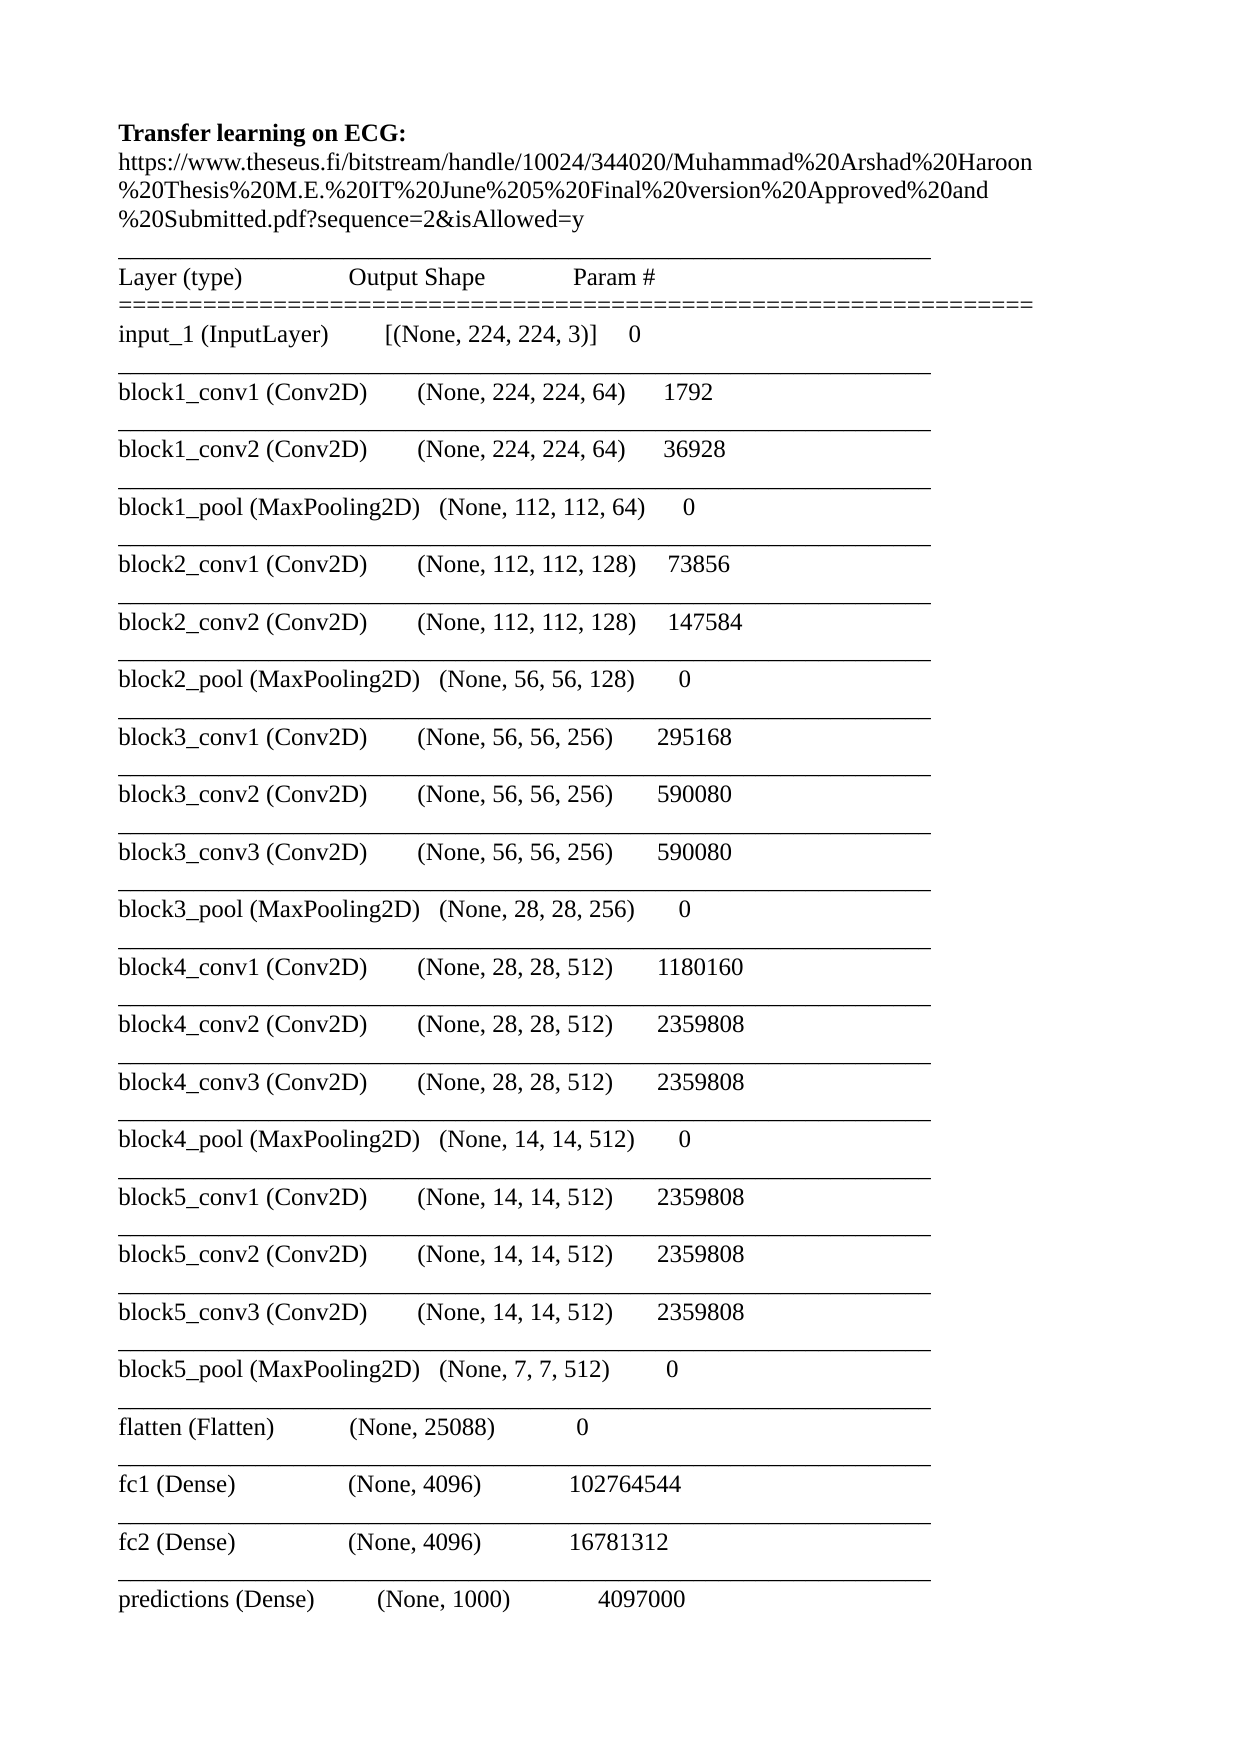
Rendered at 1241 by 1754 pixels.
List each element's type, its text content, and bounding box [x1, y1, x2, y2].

text _________________________________________________________________ [118, 1556, 1122, 1584]
text _________________________________________________________________ [118, 1441, 1122, 1469]
text _________________________________________________________________ [118, 1268, 1122, 1297]
text block2_conv2 (Conv2D) (None, 112, 112, 128) 147584 [118, 607, 1122, 636]
text block3_conv3 (Conv2D) (None, 56, 56, 256) 590080 [118, 837, 1122, 866]
text Transfer learning on ECG: [118, 118, 1122, 147]
text block5_pool (MaxPooling2D) (None, 7, 7, 512) 0 [118, 1354, 1122, 1383]
text _________________________________________________________________ [118, 1383, 1122, 1412]
text _________________________________________________________________ [118, 693, 1122, 722]
text block2_pool (MaxPooling2D) (None, 56, 56, 128) 0 [118, 664, 1122, 693]
text block5_conv2 (Conv2D) (None, 14, 14, 512) 2359808 [118, 1239, 1122, 1268]
text block1_conv2 (Conv2D) (None, 224, 224, 64) 36928 [118, 434, 1122, 463]
text block3_pool (MaxPooling2D) (None, 28, 28, 256) 0 [118, 894, 1122, 923]
text block4_conv3 (Conv2D) (None, 28, 28, 512) 2359808 [118, 1067, 1122, 1096]
text _________________________________________________________________ [118, 463, 1122, 492]
text _________________________________________________________________ [118, 578, 1122, 607]
text _________________________________________________________________ [118, 406, 1122, 434]
text ================================================================= [118, 291, 1122, 319]
text https://www.theseus.fi/bitstream/handle/10024/344020/Muhammad%20Arshad%20Haroon%20Thesis%20M.E.%20IT%20June%205%20Final%20version%20Approved%20and%20Submitted.pdf?sequence=2&isAllowed=y [118, 147, 1122, 233]
text predictions (Dense) (None, 1000) 4097000 [118, 1584, 1122, 1613]
text block4_conv2 (Conv2D) (None, 28, 28, 512) 2359808 [118, 1009, 1122, 1038]
text block4_pool (MaxPooling2D) (None, 14, 14, 512) 0 [118, 1124, 1122, 1153]
text _________________________________________________________________ [118, 636, 1122, 664]
text _________________________________________________________________ [118, 521, 1122, 549]
text block5_conv3 (Conv2D) (None, 14, 14, 512) 2359808 [118, 1297, 1122, 1326]
text _________________________________________________________________ [118, 1211, 1122, 1239]
text _________________________________________________________________ [118, 981, 1122, 1009]
text block4_conv1 (Conv2D) (None, 28, 28, 512) 1180160 [118, 952, 1122, 981]
text fc2 (Dense) (None, 4096) 16781312 [118, 1527, 1122, 1556]
text _________________________________________________________________ [118, 1498, 1122, 1527]
text block5_conv1 (Conv2D) (None, 14, 14, 512) 2359808 [118, 1182, 1122, 1211]
text fc1 (Dense) (None, 4096) 102764544 [118, 1469, 1122, 1498]
text _________________________________________________________________ [118, 751, 1122, 779]
text block3_conv2 (Conv2D) (None, 56, 56, 256) 590080 [118, 779, 1122, 808]
text block2_conv1 (Conv2D) (None, 112, 112, 128) 73856 [118, 549, 1122, 578]
text Layer (type) Output Shape Param # [118, 262, 1122, 291]
text _________________________________________________________________ [118, 1153, 1122, 1182]
text _________________________________________________________________ [118, 348, 1122, 377]
text _________________________________________________________________ [118, 808, 1122, 837]
text block3_conv1 (Conv2D) (None, 56, 56, 256) 295168 [118, 722, 1122, 751]
text _________________________________________________________________ [118, 1096, 1122, 1124]
text _________________________________________________________________ [118, 233, 1122, 262]
text _________________________________________________________________ [118, 866, 1122, 894]
text _________________________________________________________________ [118, 923, 1122, 952]
text block1_pool (MaxPooling2D) (None, 112, 112, 64) 0 [118, 492, 1122, 521]
text block1_conv1 (Conv2D) (None, 224, 224, 64) 1792 [118, 377, 1122, 406]
text input_1 (InputLayer) [(None, 224, 224, 3)] 0 [118, 319, 1122, 348]
text _________________________________________________________________ [118, 1326, 1122, 1354]
text flatten (Flatten) (None, 25088) 0 [118, 1412, 1122, 1441]
text _________________________________________________________________ [118, 1038, 1122, 1067]
